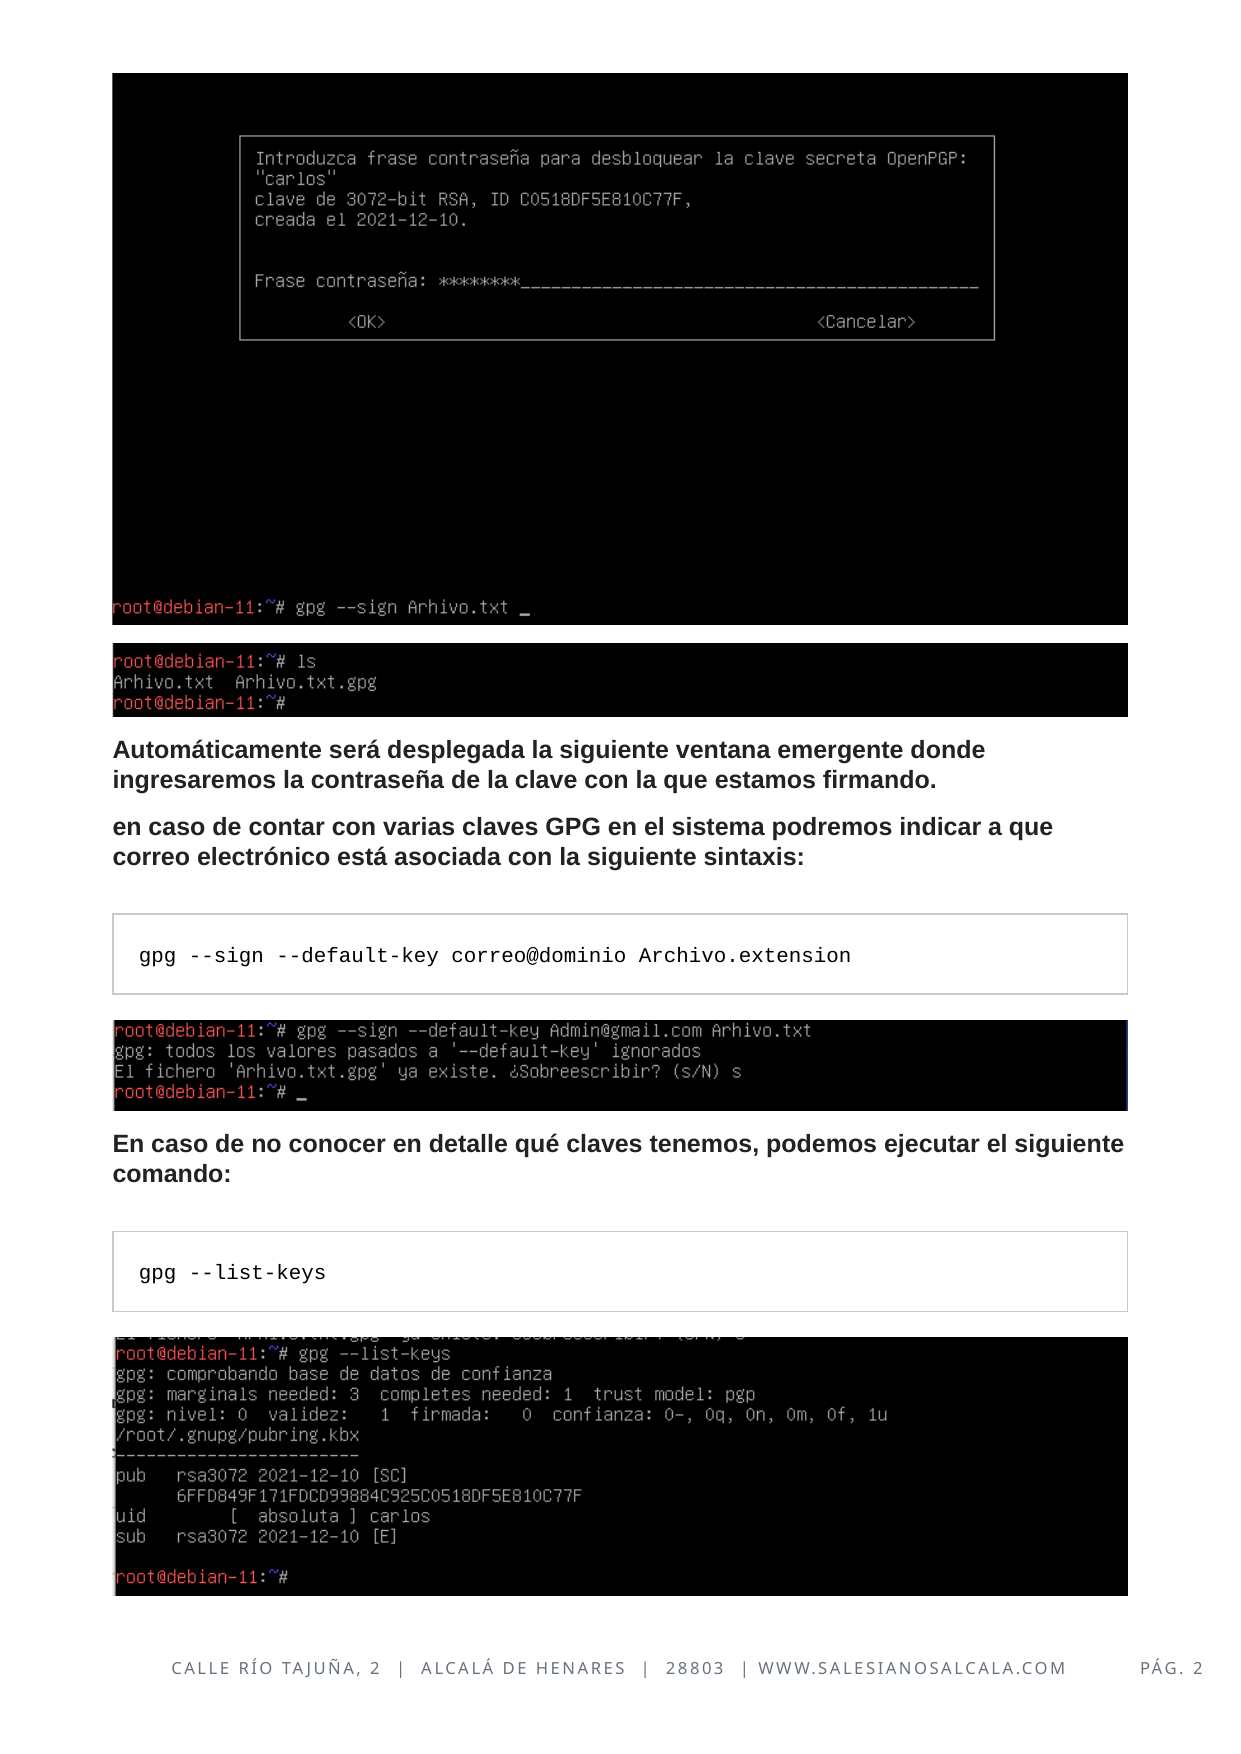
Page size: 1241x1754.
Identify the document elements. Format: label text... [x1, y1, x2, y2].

text gpg --list-keys [114, 1232, 1127, 1311]
text Automáticamente será desplegada la siguiente ventana emergente donde ingresaremos la contraseña de la clave con la que estamos firmando. [112, 734, 1128, 793]
text En caso de no conocer en detalle qué claves tenemos, podemos ejecutar el siguiente comando: [112, 1129, 1128, 1188]
text gpg --sign --default-key correo@dominio Archivo.extension [114, 915, 1127, 993]
text en caso de contar con varias claves GPG en el sistema podremos indicar a que correo electrónico está asociada con la siguiente sintaxis: [112, 811, 1128, 870]
